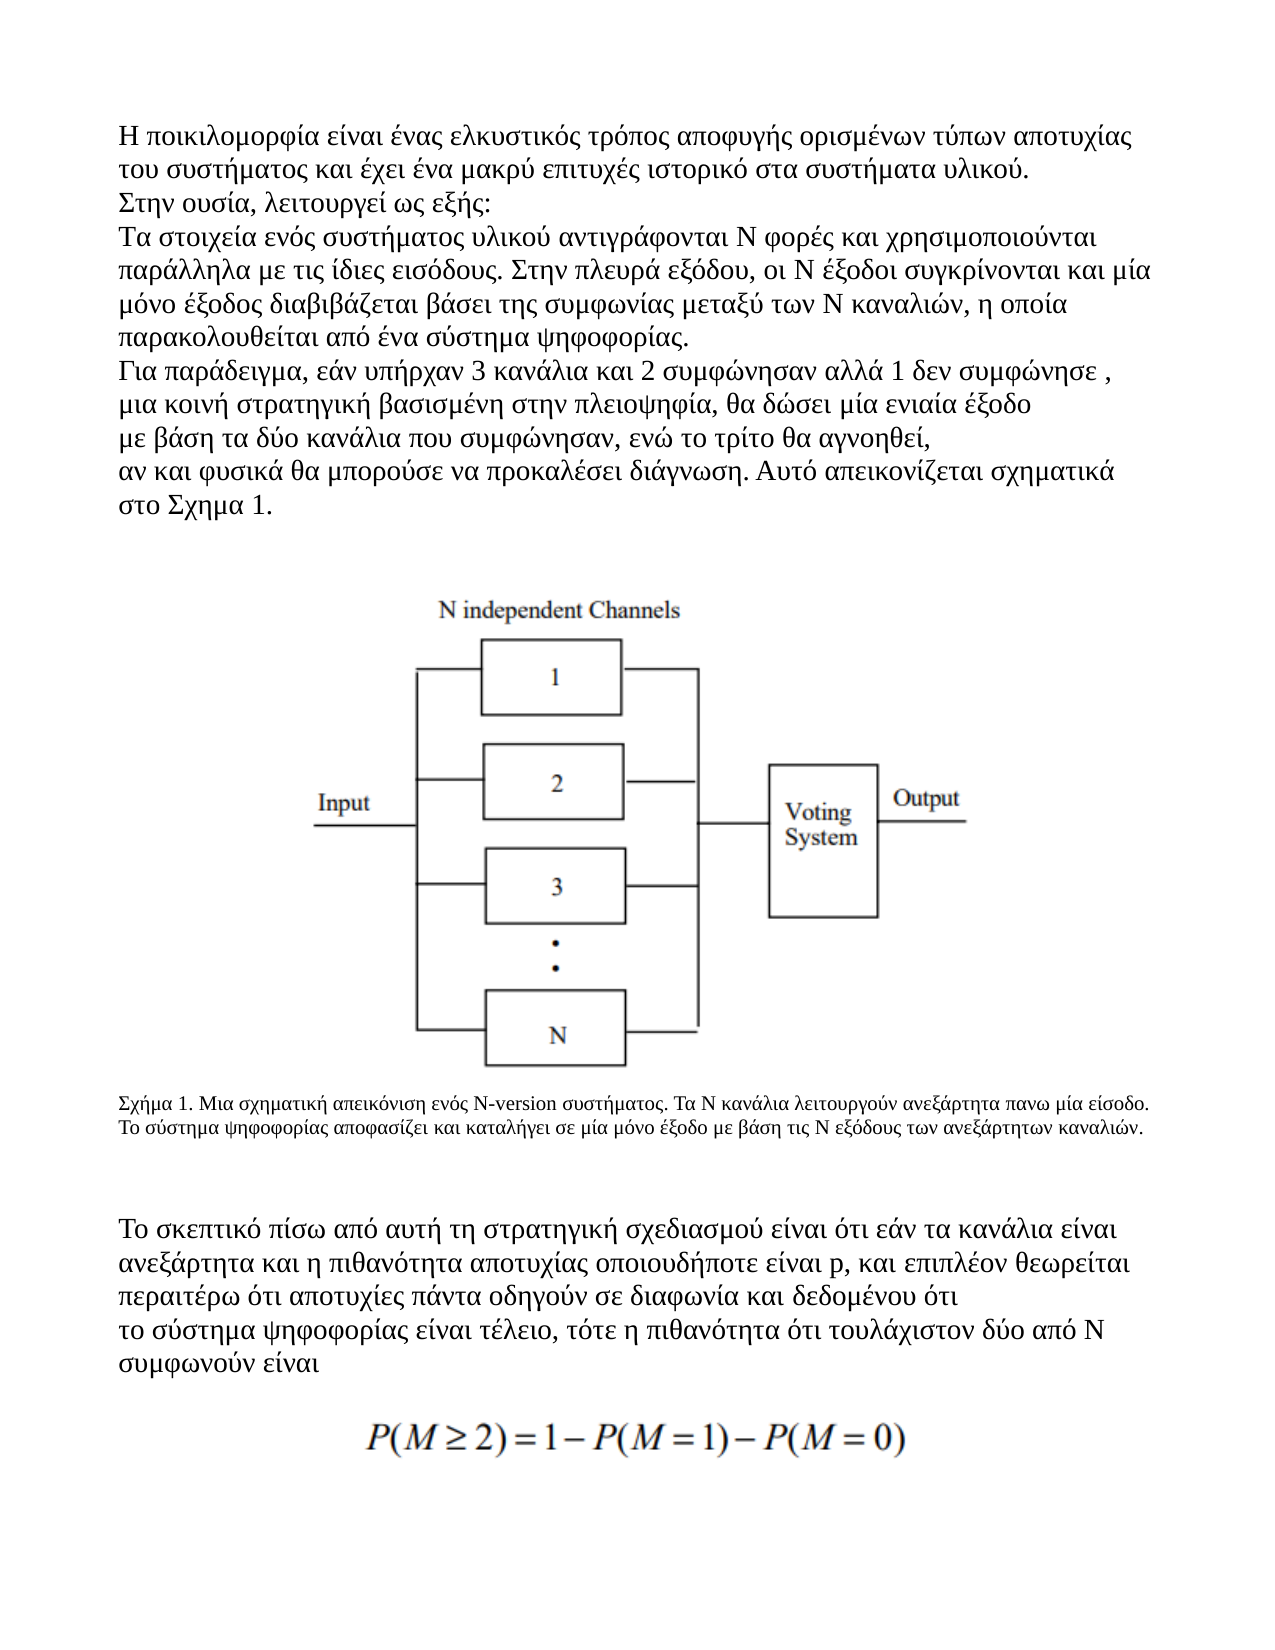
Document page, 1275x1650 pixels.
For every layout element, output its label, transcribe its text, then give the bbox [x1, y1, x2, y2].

text Το σκεπτικό πίσω από αυτή τη στρατηγική σχεδιασμού είναι ότι εάν τα κανάλια είναι ανεξάρτητα και η πιθανότητα αποτυχίας οποιουδήποτε είναι p, και επιπλέον θεωρείται περαιτέρω ότι αποτυχίες πάντα οδηγούν σε διαφωνία και δεδομένου ότι [118, 1211, 1157, 1312]
text Σχήμα 1. Μια σχηματική απεικόνιση ενός N-version συστήματος. Τα Ν κανάλια λειτουργούν ανεξάρτητα πανω μία είσοδο. Το σύστημα ψηφοφορίας αποφασίζει και καταλήγει σε μία μόνο έξοδο με βάση τις Ν εξόδους των ανεξάρτητων καναλιών. [118, 1091, 1157, 1139]
picture [362, 1412, 913, 1464]
text το σύστημα ψηφοφορίας είναι τέλειο, τότε η πιθανότητα ότι τουλάχιστον δύο από Ν συμφωνούν είναι [118, 1312, 1157, 1379]
text Για παράδειγμα, εάν υπήρχαν 3 κανάλια και 2 συμφώνησαν αλλά 1 δεν συμφώνησε , μια κοινή στρατηγική βασισμένη στην πλειοψηφία, θα δώσει μία ενιαία έξοδο [118, 353, 1157, 420]
text αν και φυσικά θα μπορούσε να προκαλέσει διάγνωση. Αυτό απεικονίζεται σχηματικά στο Σχημα 1. [118, 453, 1157, 521]
text Η ποικιλομορφία είναι ένας ελκυστικός τρόπος αποφυγής ορισμένων τύπων αποτυχίας του συστήματος και έχει ένα μακρύ επιτυχές ιστορικό στα συστήματα υλικού. [118, 118, 1157, 185]
picture [295, 587, 980, 1077]
text με βάση τα δύο κανάλια που συμφώνησαν, ενώ το τρίτο θα αγνοηθεί, [118, 420, 1157, 453]
text Tα στοιχεία ενός συστήματος υλικού αντιγράφονται N φορές και χρησιμοποιούνται παράλληλα με τις ίδιες εισόδους. Στην πλευρά εξόδου, οι Ν έξοδοι συγκρίνονται και μία μόνο έξοδος διαβιβάζεται βάσει της συμφωνίας μεταξύ των N καναλιών, η οποία παρακολουθείται από ένα σύστημα ψηφοφορίας. [118, 219, 1157, 353]
text Στην ουσία, λειτουργεί ως εξής: [118, 185, 1157, 219]
